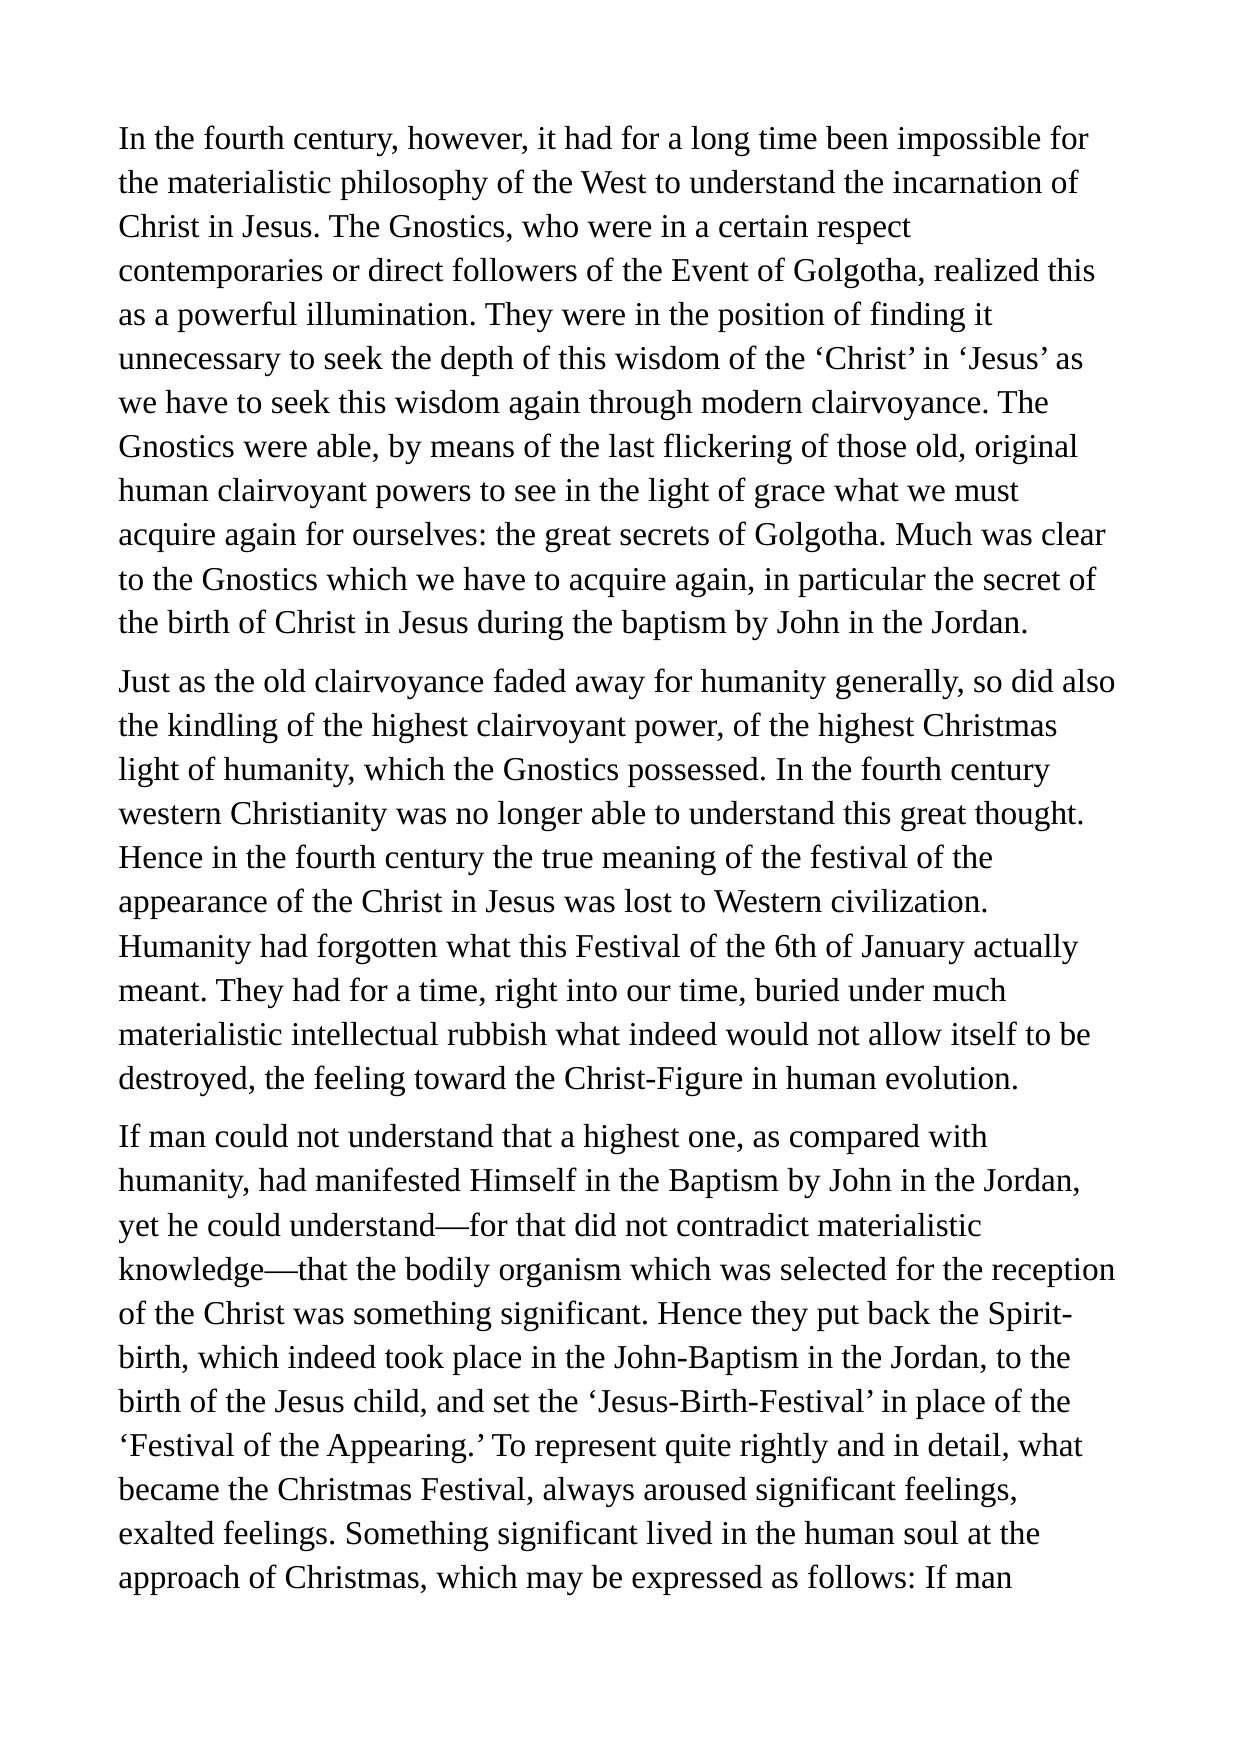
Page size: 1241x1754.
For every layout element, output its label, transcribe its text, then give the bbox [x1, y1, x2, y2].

text Just as the old clairvoyance faded away for humanity generally, so did also the kindling of the highest clairvoyant power, of the highest Christmas light of humanity, which the Gnostics possessed. In the fourth century western Christianity was no longer able to understand this great thought. Hence in the fourth century the true meaning of the festival of the appearance of the Christ in Jesus was lost to Western civilization. Humanity had forgotten what this Festival of the 6th of January actually meant. They had for a time, right into our time, buried under much materialistic intellectual rubbish what indeed would not allow itself to be destroyed, the feeling toward the Christ-Figure in human evolution. [118, 661, 1122, 1096]
text In the fourth century, however, it had for a long time been impossible for the materialistic philosophy of the West to understand the incarnation of Christ in Jesus. The Gnostics, who were in a certain respect contemporaries or direct followers of the Event of Golgotha, realized this as a powerful illumination. They were in the position of finding it unnecessary to seek the depth of this wisdom of the ‘Christ’ in ‘Jesus’ as we have to seek this wisdom again through modern clairvoyance. The Gnostics were able, by means of the last flickering of those old, original human clairvoyant powers to see in the light of grace what we must acquire again for ourselves: the great secrets of Golgotha. Much was clear to the Gnostics which we have to acquire again, in particular the secret of the birth of Christ in Jesus during the baptism by John in the Jordan. [118, 118, 1122, 641]
text If man could not understand that a highest one, as compared with humanity, had manifested Himself in the Baptism by John in the Jordan, yet he could understand—for that did not contradict materialistic knowledge—that the bodily organism which was selected for the reception of the Christ was something significant. Hence they put back the Spirit-birth, which indeed took place in the John-Baptism in the Jordan, to the birth of the Jesus child, and set the ‘Jesus-Birth-Festival’ in place of the ‘Festival of the Appearing.’ To represent quite rightly and in detail, what became the Christmas Festival, always aroused significant feelings, exalted feelings. Something significant lived in the human soul at the approach of Christmas, which may be expressed as follows: If man [118, 1117, 1122, 1596]
